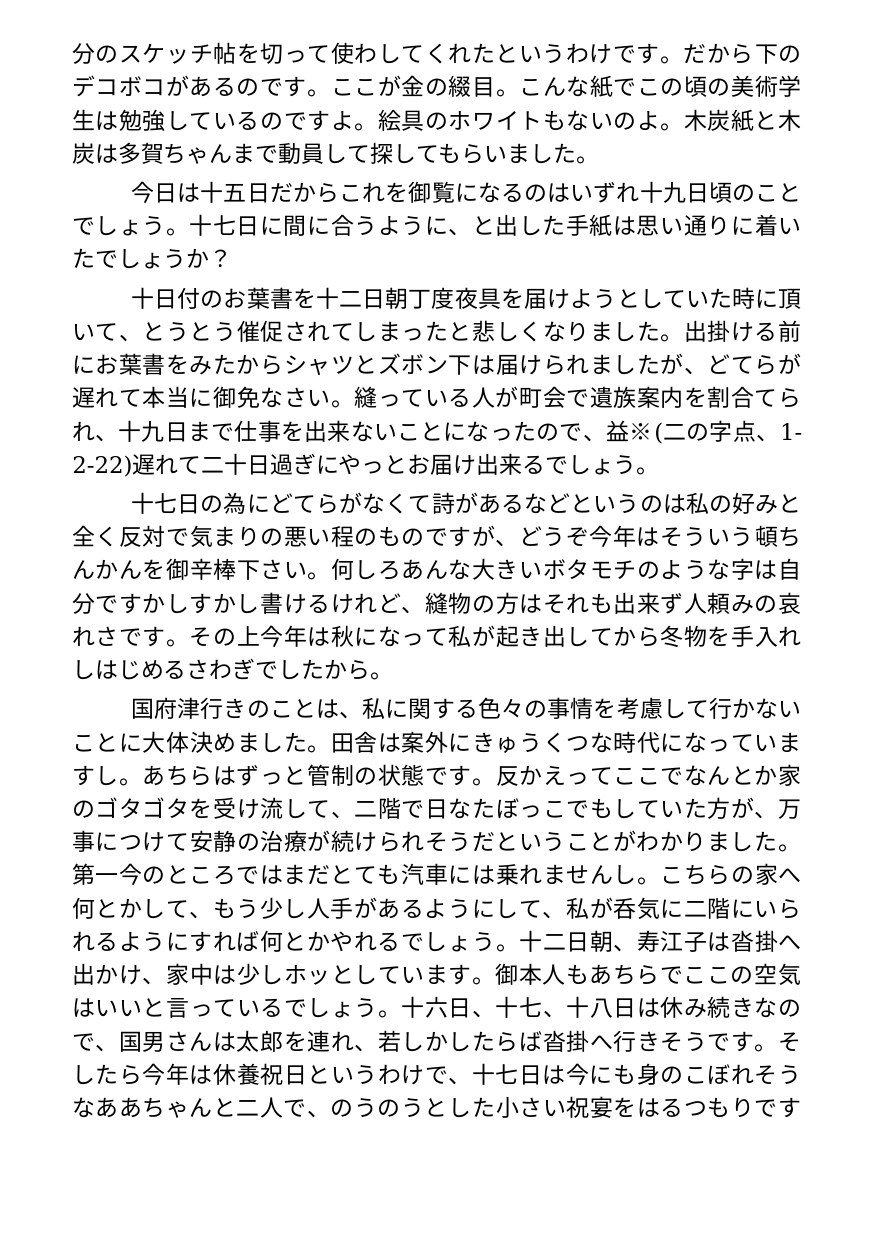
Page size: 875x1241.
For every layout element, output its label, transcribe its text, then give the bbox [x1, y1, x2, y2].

text 国府津行きのことは、私に関する色々の事情を考慮して行かないことに大体決めました。田舎は案外にきゅうくつな時代になっていますし。あちらはずっと管制の状態です。反かえってここでなんとか家のゴタゴタを受け流して、二階で日なたぼっこでもしていた方が、万事につけて安静の治療が続けられそうだということがわかりました。第一今のところではまだとても汽車には乗れませんし。こちらの家へ何とかして、もう少し人手があるようにして、私が呑気に二階にいられるようにすれば何とかやれるでしょう。十二日朝、寿江子は沓掛へ出かけ、家中は少しホッとしています。御本人もあちらでここの空気はいいと言っているでしょう。十六日、十七、十八日は休み続きなので、国男さんは太郎を連れ、若しかしたらば沓掛へ行きそうです。そしたら今年は休養祝日というわけで、十七日は今にも身のこぼれそうなああちゃんと二人で、のうのうとした小さい祝宴をはるつもりです [72, 691, 802, 1123]
text 今日は十五日だからこれを御覧になるのはいずれ十九日頃のことでしょう。十七日に間に合うように、と出した手紙は思い通りに着いたでしょうか？ [72, 175, 802, 274]
text 分のスケッチ帖を切って使わしてくれたというわけです。だから下のデコボコがあるのです。ここが金の綴目。こんな紙でこの頃の美術学生は勉強しているのですよ。絵具のホワイトもないのよ。木炭紙と木炭は多賀ちゃんまで動員して探してもらいました。 [72, 36, 802, 169]
text 十七日の為にどてらがなくて詩があるなどというのは私の好みと全く反対で気まりの悪い程のものですが、どうぞ今年はそういう頓ちんかんを御辛棒下さい。何しろあんな大きいボタモチのような字は自分ですかしすかし書けるけれど、縫物の方はそれも出来ず人頼みの哀れさです。その上今年は秋になって私が起き出してから冬物を手入れしはじめるさわぎでしたから。 [72, 486, 802, 685]
text 十日付のお葉書を十二日朝丁度夜具を届けようとしていた時に頂いて、とうとう催促されてしまったと悲しくなりました。出掛ける前にお葉書をみたからシャツとズボン下は届けられましたが、どてらが遅れて本当に御免なさい。縫っている人が町会で遺族案内を割合てられ、十九日まで仕事を出来ないことになったので、益※(二の字点、1-2-22)遅れて二十日過ぎにやっとお届け出来るでしょう。 [72, 281, 802, 480]
